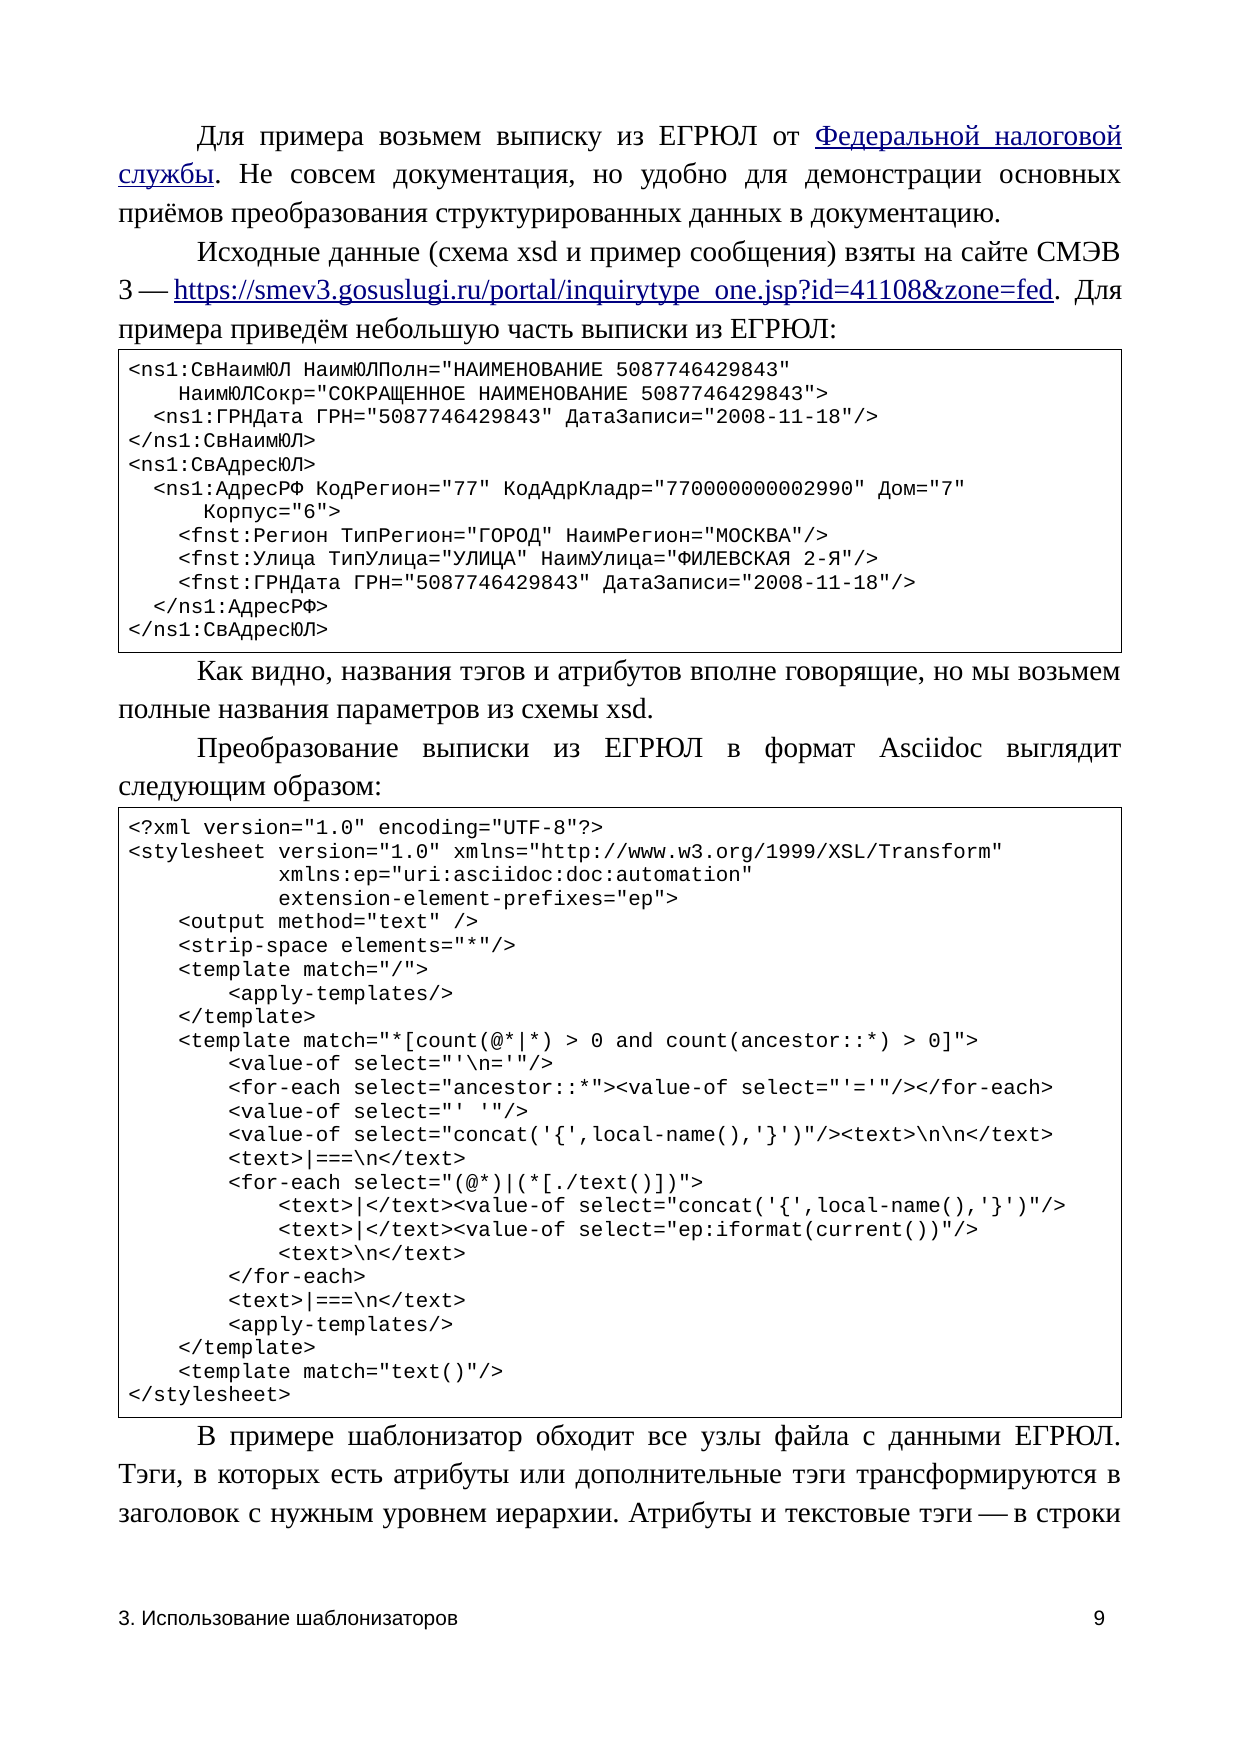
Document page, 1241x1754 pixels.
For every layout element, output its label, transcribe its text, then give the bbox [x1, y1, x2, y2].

list <?xml version="1.0" encoding="UTF-8"?> <stylesheet version="1.0" xmlns="http://www.w3.org/1999/XSL/Transform" xmlns:ep="uri:asciidoc:doc:automation" extension-element-prefixes="ep"> <output method="text" /> <strip-space elements="*"/> <template match="/"> <apply-templates/> </template> <template match="*[count(@*|*) > 0 and count(ancestor::*) > 0]"> <value-of select="'\n='"/> <for-each select="ancestor::*"><value-of select="'='"/></for-each> <value-of select="' '"/> <value-of select="concat('{',local-name(),'}')"/><text>\n\n</text> <text>|===\n</text> <for-each select="(@*)|(*[./text()])"> <text>|</text><value-of select="concat('{',local-name(),'}')"/> <text>|</text><value-of select="ep:iformat(current())"/> <text>\n</text> </for-each> <text>|===\n</text> <apply-templates/> </template> <template match="text()"/> </stylesheet> [119, 808, 1121, 1417]
text Исходные данные (схема xsd и пример сообщения) взяты на сайте СМЭВ 3 — https://smev3.gosuslugi.ru/portal/inquirytype_one.jsp?id=41108&zone=fed. Для примера приведём небольшую часть выписки из ЕГРЮЛ: [118, 234, 1122, 344]
text Преобразование выписки из ЕГРЮЛ в формат Asciidoc выглядит следующим образом: [118, 730, 1122, 802]
text В примере шаблонизатор обходит все узлы файла с данными ЕГРЮЛ. Тэги, в которых есть атрибуты или дополнительные тэги трансформируются в заголовок с нужным уровнем иерархии. Атрибуты и текстовые тэги — в строки [118, 1418, 1122, 1529]
list <ns1:СвНаимЮЛ НаимЮЛПолн="НАИМЕНОВАНИЕ 5087746429843" НаимЮЛСокр="СОКРАЩЕННОЕ НАИМЕНОВАНИЕ 5087746429843"> <ns1:ГРНДата ГРН="5087746429843" ДатаЗаписи="2008-11-18"/> </ns1:СвНаимЮЛ> <ns1:СвАдресЮЛ> <ns1:АдресРФ КодРегион="77" КодАдрКладр="770000000002990" Дом="7" Корпус="6"> <fnst:Регион ТипРегион="ГОРОД" НаимРегион="МОСКВА"/> <fnst:Улица ТипУлица="УЛИЦА" НаимУлица="ФИЛЕВСКАЯ 2-Я"/> <fnst:ГРНДата ГРН="5087746429843" ДатаЗаписи="2008-11-18"/> </ns1:АдресРФ> </ns1:СвАдресЮЛ> [119, 350, 1121, 652]
text Как видно, названия тэгов и атрибутов вполне говорящие, но мы возьмем полные названия параметров из схемы xsd. [118, 653, 1122, 725]
text Для примера возьмем выписку из ЕГРЮЛ от Федеральной налоговой службы. Не совсем документация, но удобно для демонстрации основных приёмов преобразования структурированных данных в документацию. [118, 118, 1122, 229]
